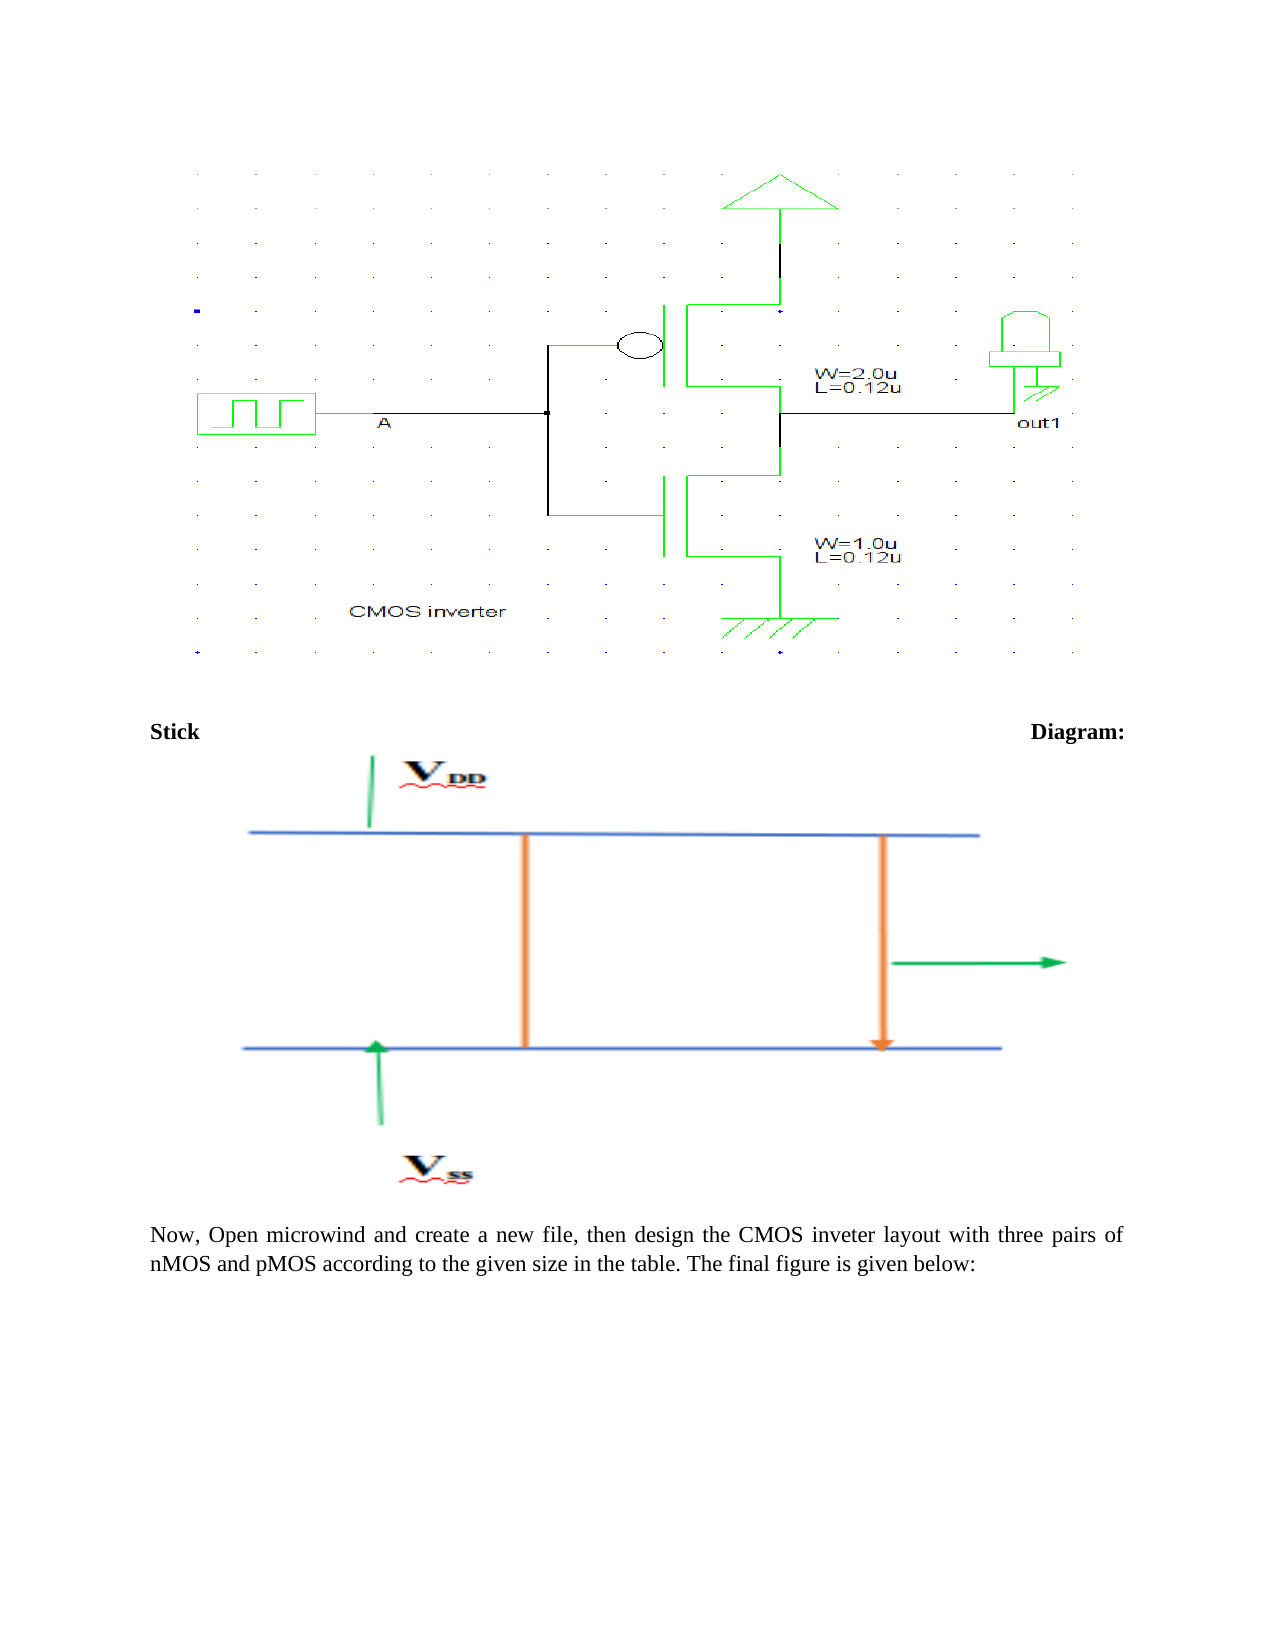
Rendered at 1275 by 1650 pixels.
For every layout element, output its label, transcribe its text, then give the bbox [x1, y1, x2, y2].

text Stick Diagram: [150, 718, 1125, 746]
text Now, Open microwind and create a new file, then design the CMOS inveter layout with three pairs of nMOS and pMOS according to the given size in the table. The final figure is given below: [150, 1221, 1125, 1276]
